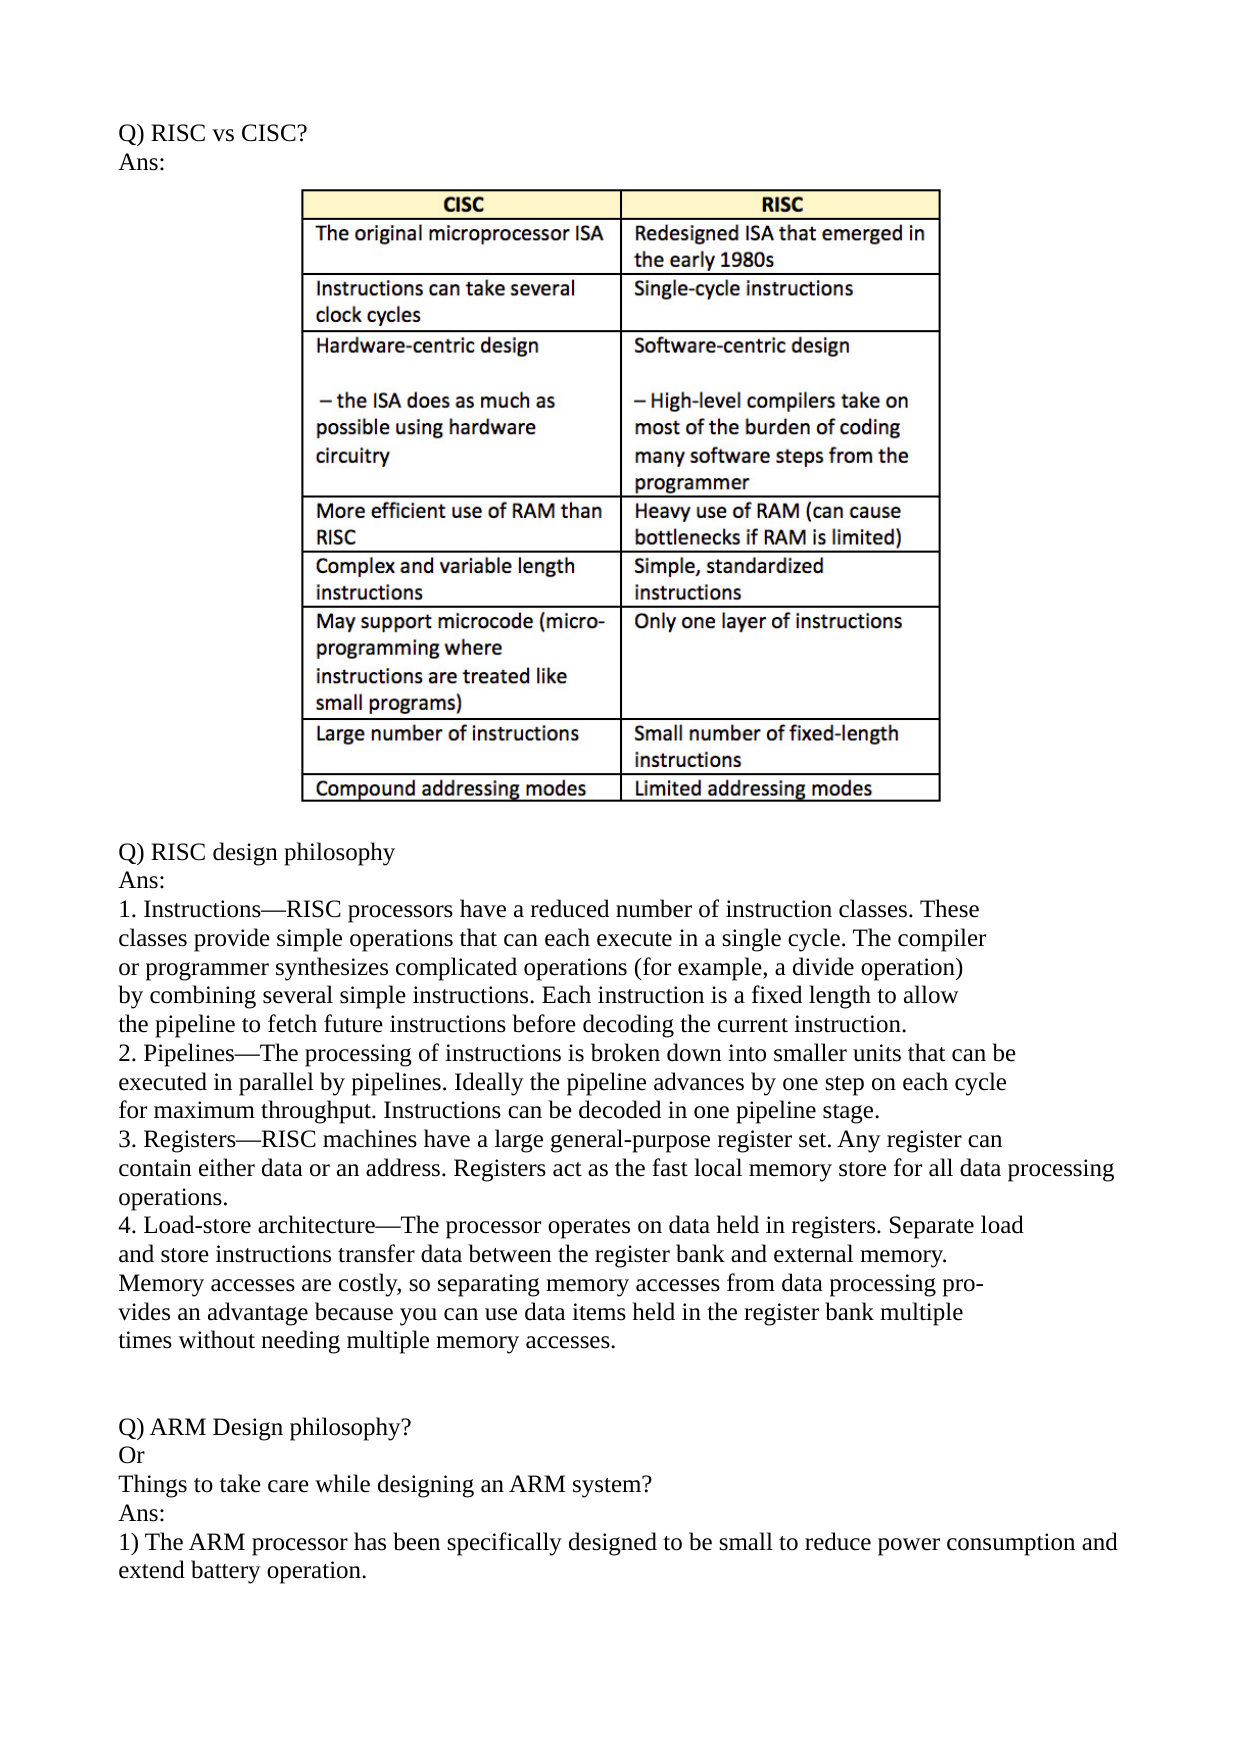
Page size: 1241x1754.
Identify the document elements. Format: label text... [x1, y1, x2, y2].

text classes provide simple operations that can each execute in a single cycle. The compiler [118, 923, 1122, 952]
text Memory accesses are costly, so separating memory accesses from data processing pro- [118, 1268, 1122, 1297]
text Q) RISC design philosophy [118, 837, 1122, 866]
text Q) ARM Design philosophy? [118, 1412, 1122, 1441]
text by combining several simple instructions. Each instruction is a fixed length to allow [118, 981, 1122, 1009]
text 4. Load-store architecture—The processor operates on data held in registers. Separate load [118, 1211, 1122, 1239]
text and store instructions transfer data between the register bank and external memory. [118, 1239, 1122, 1268]
text Things to take care while designing an ARM system? [118, 1469, 1122, 1498]
text 2. Pipelines—The processing of instructions is broken down into smaller units that can be [118, 1038, 1122, 1067]
text Ans: [118, 1498, 1122, 1527]
text Or [118, 1441, 1122, 1469]
text executed in parallel by pipelines. Ideally the pipeline advances by one step on each cycle [118, 1067, 1122, 1096]
text contain either data or an address. Registers act as the fast local memory store for all data processing operations. [118, 1153, 1122, 1211]
text or programmer synthesizes complicated operations (for example, a divide operation) [118, 952, 1122, 981]
text the pipeline to fetch future instructions before decoding the current instruction. [118, 1009, 1122, 1038]
text 3. Registers—RISC machines have a large general-purpose register set. Any register can [118, 1124, 1122, 1153]
text 1) The ARM processor has been specifically designed to be small to reduce power consumption and extend battery operation. [118, 1527, 1122, 1584]
picture [283, 175, 957, 816]
text for maximum throughput. Instructions can be decoded in one pipeline stage. [118, 1096, 1122, 1124]
text Q) RISC vs CISC? [118, 118, 1122, 147]
text vides an advantage because you can use data items held in the register bank multiple [118, 1297, 1122, 1326]
text Ans: [118, 147, 1122, 176]
text Ans: [118, 866, 1122, 894]
text times without needing multiple memory accesses. [118, 1326, 1122, 1354]
text 1. Instructions—RISC processors have a reduced number of instruction classes. These [118, 894, 1122, 923]
